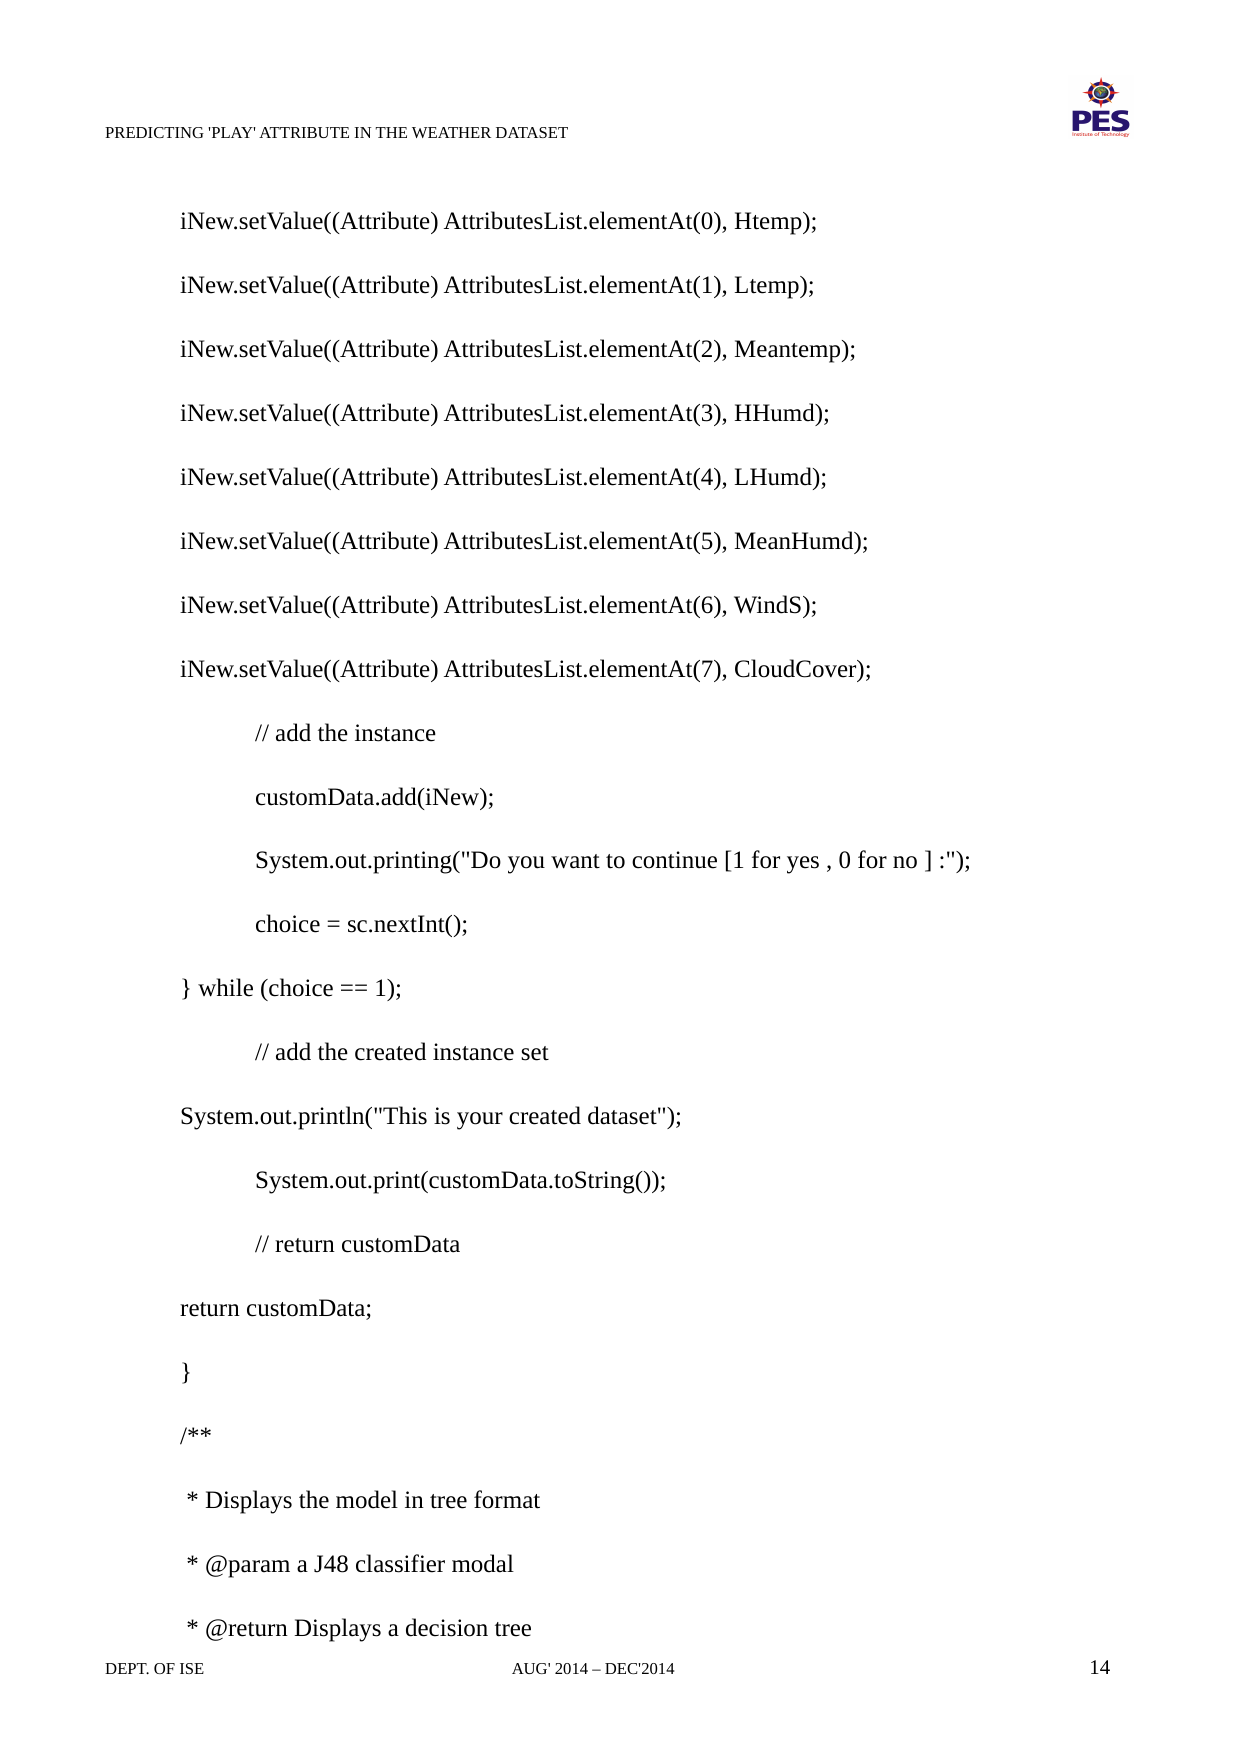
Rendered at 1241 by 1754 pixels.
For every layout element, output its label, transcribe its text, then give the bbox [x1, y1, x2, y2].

text System.out.println("This is your created dataset"); [105, 1101, 1135, 1130]
text return customData; [105, 1293, 1135, 1322]
text // add the instance [105, 718, 1135, 746]
text /** [105, 1421, 1135, 1450]
text iNew.setValue((Attribute) AttributesList.elementAt(5), MeanHumd); [105, 526, 1135, 554]
text } [105, 1357, 1135, 1386]
text iNew.setValue((Attribute) AttributesList.elementAt(1), Ltemp); [105, 270, 1135, 299]
text System.out.print(customData.toString()); [105, 1165, 1135, 1194]
text iNew.setValue((Attribute) AttributesList.elementAt(3), HHumd); [105, 398, 1135, 427]
text customData.add(iNew); [105, 782, 1135, 810]
text iNew.setValue((Attribute) AttributesList.elementAt(2), Meantemp); [105, 334, 1135, 363]
text iNew.setValue((Attribute) AttributesList.elementAt(7), CloudCover); [105, 654, 1135, 682]
text // return customData [105, 1229, 1135, 1258]
text } while (choice == 1); [105, 973, 1135, 1002]
text choice = sc.nextInt(); [105, 909, 1135, 938]
text // add the created instance set [105, 1037, 1135, 1066]
text System.out.printing("Do you want to continue [1 for yes , 0 for no ] :"); [105, 846, 1135, 874]
text * @return Displays a decision tree [105, 1613, 1135, 1642]
text iNew.setValue((Attribute) AttributesList.elementAt(0), Htemp); [105, 206, 1135, 235]
text iNew.setValue((Attribute) AttributesList.elementAt(6), WindS); [105, 590, 1135, 618]
text * Displays the model in tree format [105, 1485, 1135, 1514]
text iNew.setValue((Attribute) AttributesList.elementAt(4), LHumd); [105, 462, 1135, 491]
picture [1068, 75, 1134, 139]
text * @param a J48 classifier modal [105, 1549, 1135, 1578]
